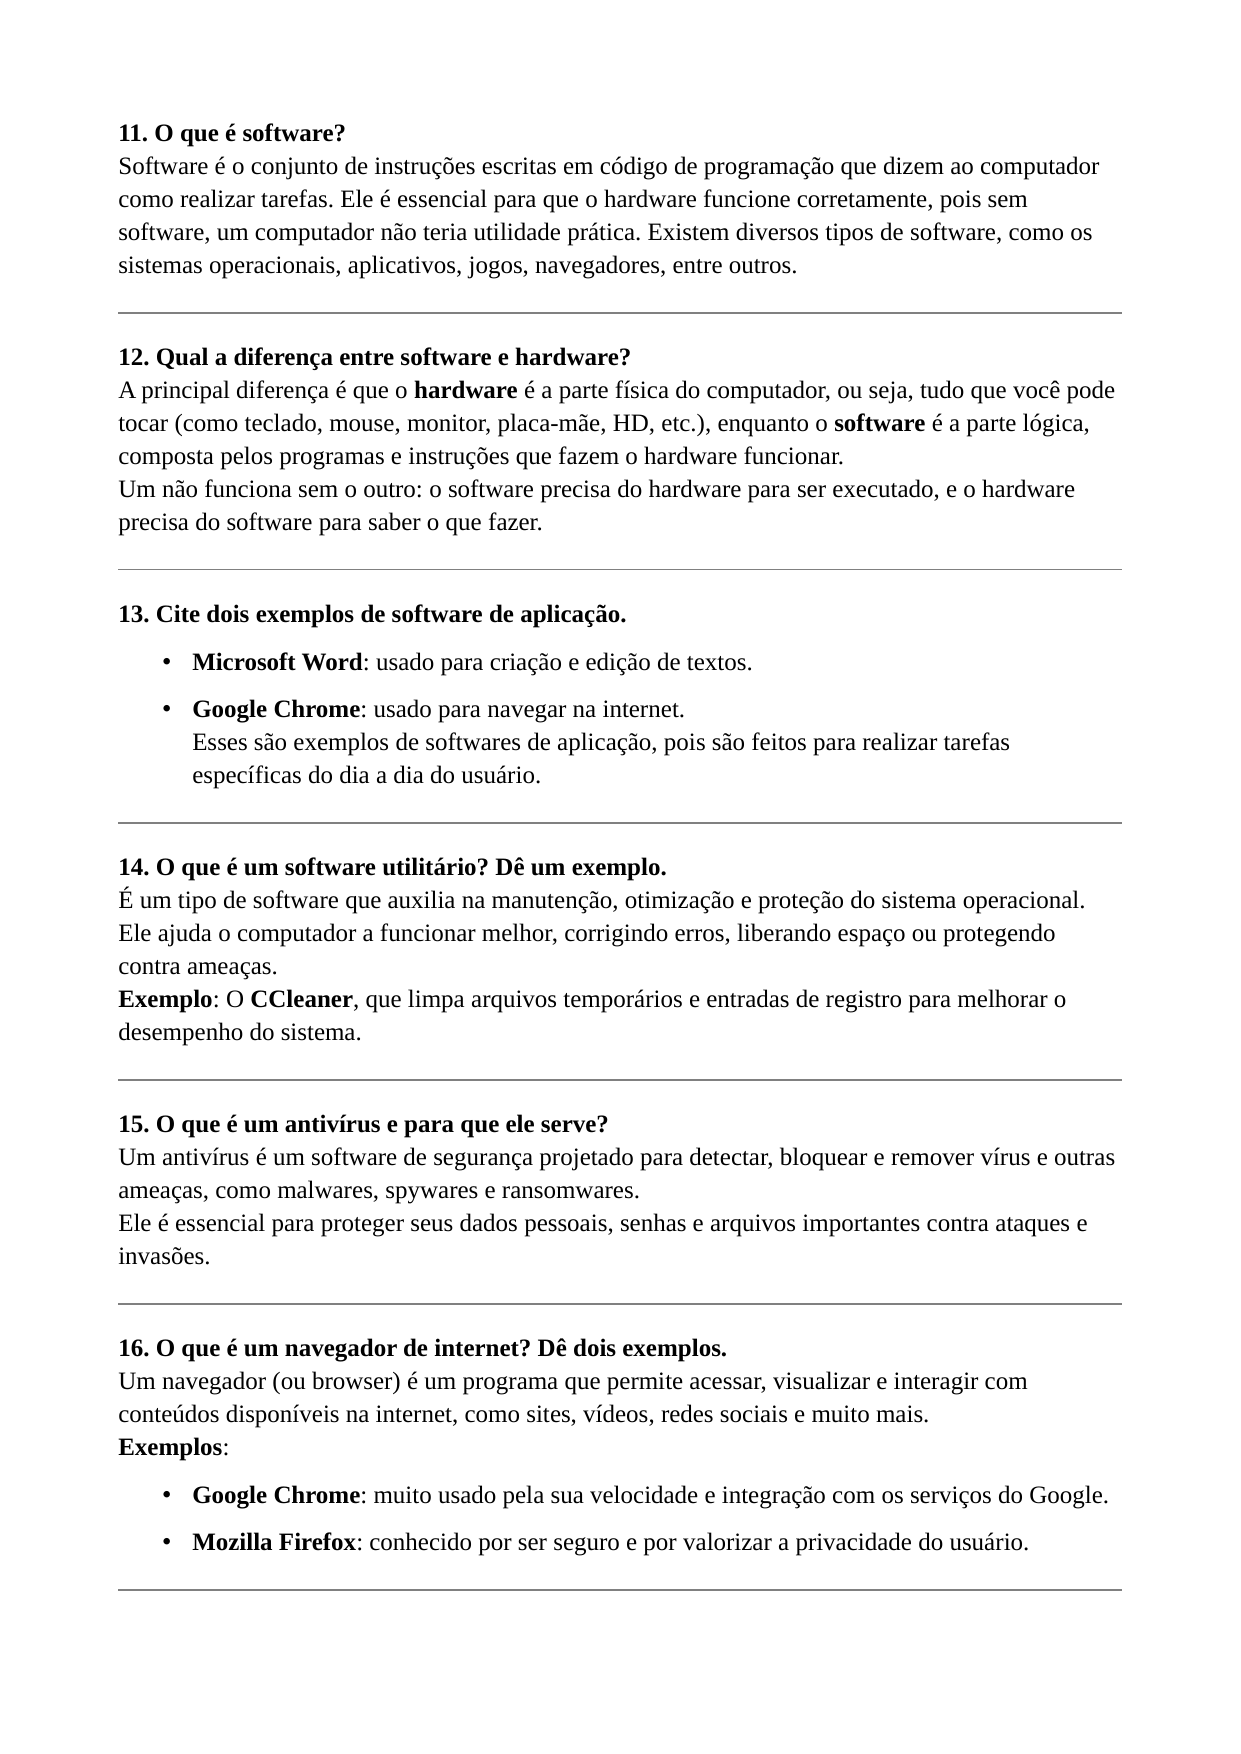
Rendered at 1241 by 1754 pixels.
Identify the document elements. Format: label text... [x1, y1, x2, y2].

text 15. O que é um antivírus e para que ele serve? Um antivírus é um software de segurança projetado para detectar, bloquear e remover vírus e outras ameaças, como malwares, spywares e ransomwares. Ele é essencial para proteger seus dados pessoais, senhas e arquivos importantes contra ataques e invasões. [118, 1109, 1122, 1270]
list Microsoft Word: usado para criação e edição de textos. [162, 647, 1122, 675]
text 11. O que é software? Software é o conjunto de instruções escritas em código de programação que dizem ao computador como realizar tarefas. Ele é essencial para que o hardware funcione corretamente, pois sem software, um computador não teria utilidade prática. Existem diversos tipos de software, como os sistemas operacionais, aplicativos, jogos, navegadores, entre outros. [118, 118, 1122, 279]
list Google Chrome: usado para navegar na internet. Esses são exemplos de softwares de aplicação, pois são feitos para realizar tarefas específicas do dia a dia do usuário. [162, 694, 1122, 789]
text 12. Qual a diferença entre software e hardware? A principal diferença é que o hardware é a parte física do computador, ou seja, tudo que você pode tocar (como teclado, mouse, monitor, placa-mãe, HD, etc.), enquanto o software é a parte lógica, composta pelos programas e instruções que fazem o hardware funcionar. Um não funciona sem o outro: o software precisa do hardware para ser executado, e o hardware precisa do software para saber o que fazer. [118, 342, 1122, 536]
list Mozilla Firefox: conhecido por ser seguro e por valorizar a privacidade do usuário. [162, 1527, 1122, 1556]
text 14. O que é um software utilitário? Dê um exemplo. É um tipo de software que auxilia na manutenção, otimização e proteção do sistema operacional. Ele ajuda o computador a funcionar melhor, corrigindo erros, liberando espaço ou protegendo contra ameaças. Exemplo: O CCleaner, que limpa arquivos temporários e entradas de registro para melhorar o desempenho do sistema. [118, 852, 1122, 1046]
list Google Chrome: muito usado pela sua velocidade e integração com os serviços do Google. [162, 1480, 1122, 1508]
text 13. Cite dois exemplos de software de aplicação. [118, 599, 1122, 628]
text 16. O que é um navegador de internet? Dê dois exemplos. Um navegador (ou browser) é um programa que permite acessar, visualizar e interagir com conteúdos disponíveis na internet, como sites, vídeos, redes sociais e muito mais. Exemplos: [118, 1333, 1122, 1461]
